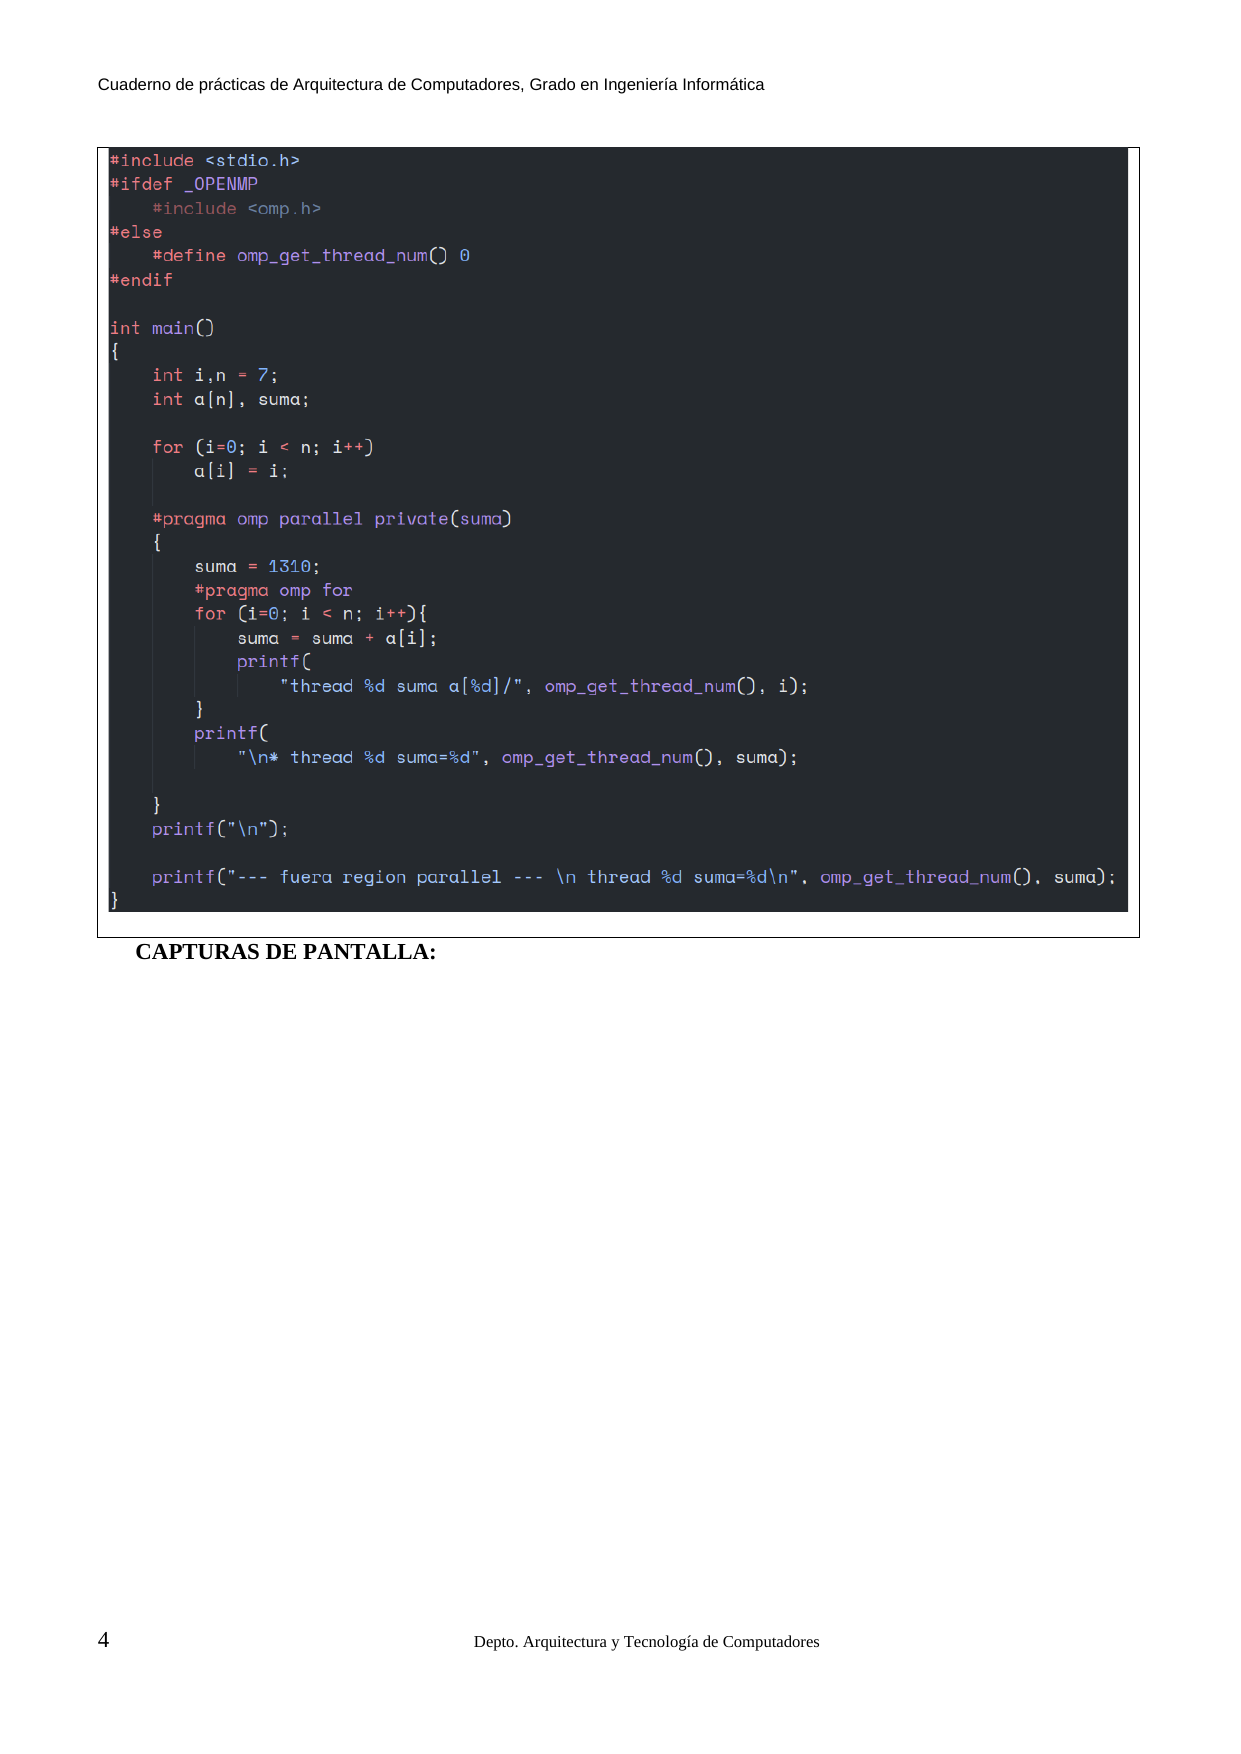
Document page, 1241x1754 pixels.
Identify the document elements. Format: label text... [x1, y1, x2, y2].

table_header [98, 148, 1139, 937]
text CAPTURAS DE PANTALLA: [135, 938, 1138, 964]
